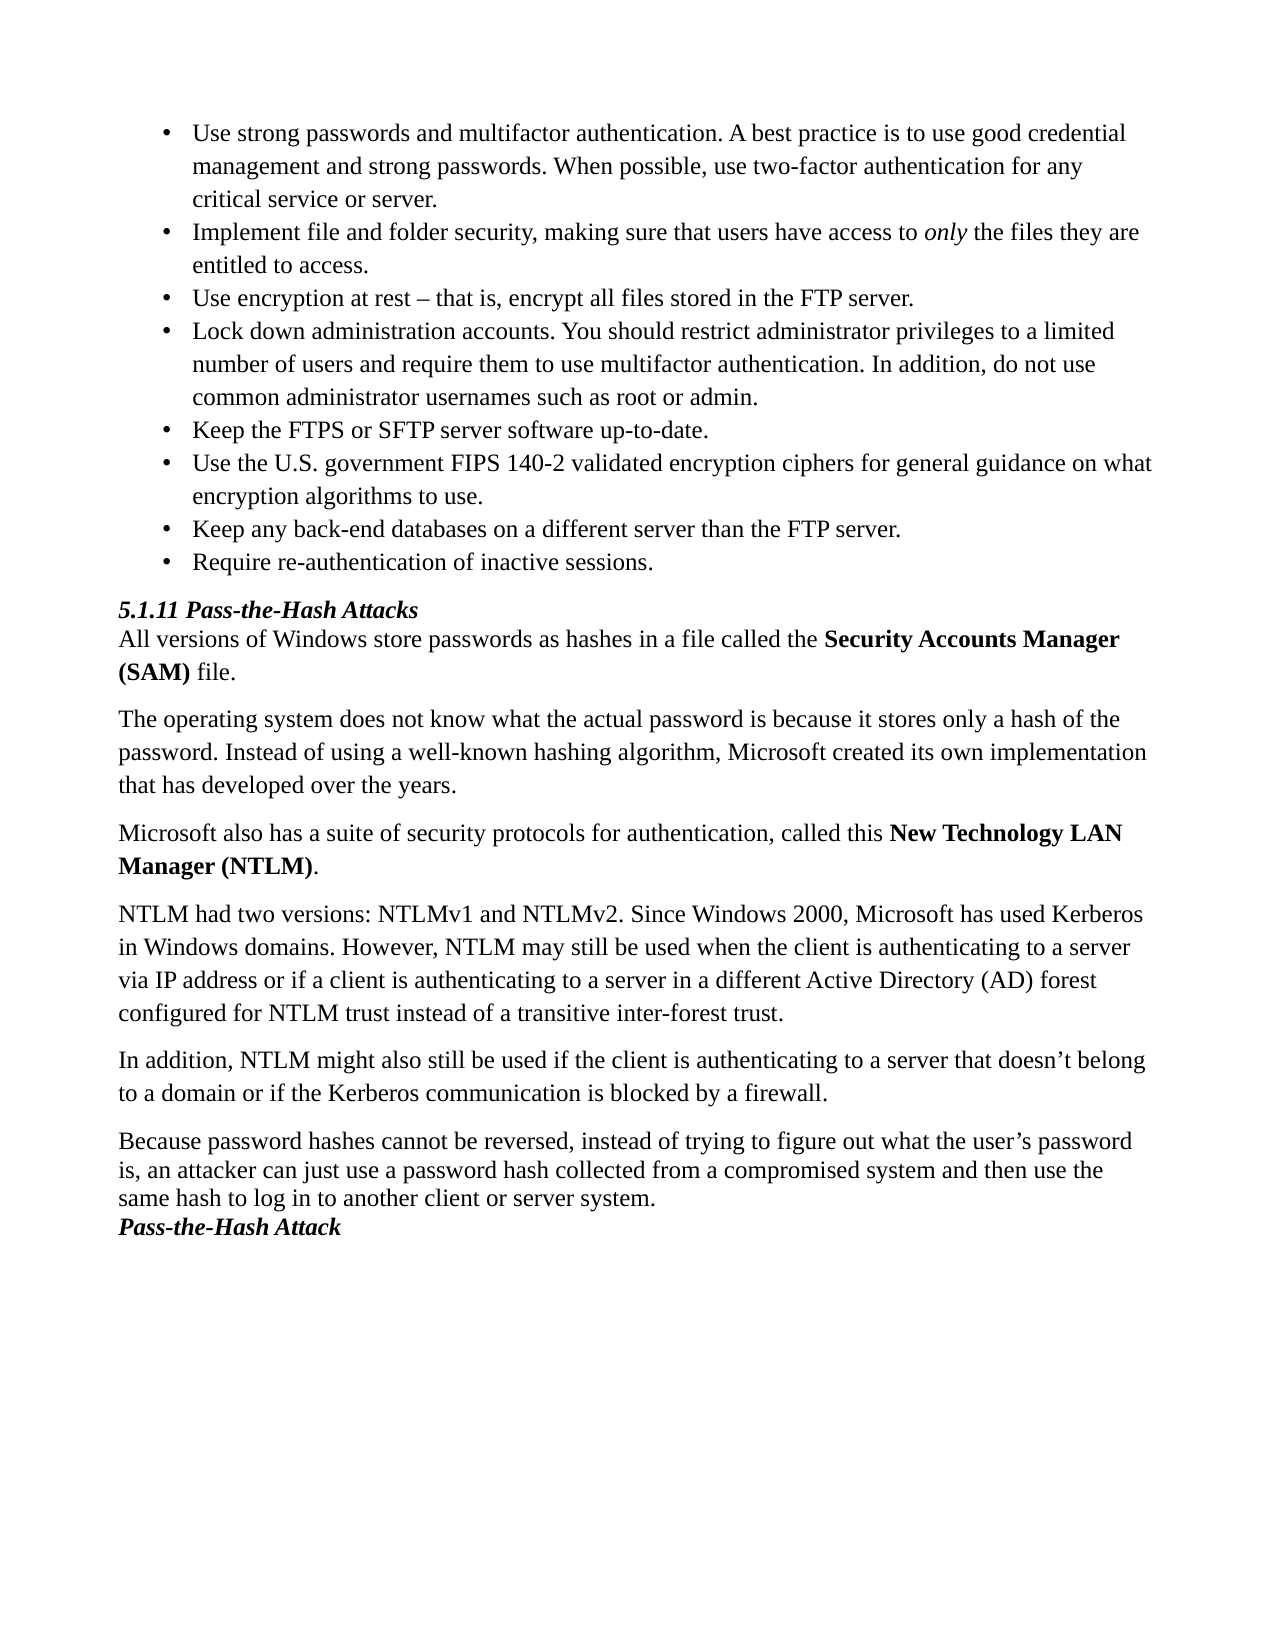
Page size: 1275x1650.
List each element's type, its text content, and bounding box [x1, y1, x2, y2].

list Use strong passwords and multifactor authentication. A best practice is to use good credential management and strong passwords. When possible, use two-factor authentication for any critical service or server. [162, 118, 1157, 213]
text All versions of Windows store passwords as hashes in a file called the Security Accounts Manager (SAM) file. [118, 624, 1157, 686]
text NTLM had two versions: NTLMv1 and NTLMv2. Since Windows 2000, Microsoft has used Kerberos in Windows domains. However, NTLM may still be used when the client is authenticating to a server via IP address or if a client is authenticating to a server in a different Active Directory (AD) forest configured for NTLM trust instead of a transitive inter-forest trust. [118, 899, 1157, 1026]
text In addition, NTLM might also still be used if the client is authenticating to a server that doesn’t belong to a domain or if the Kerberos communication is blocked by a firewall. [118, 1045, 1157, 1107]
text Pass-the-Hash Attack [118, 1212, 1157, 1241]
text 5.1.11 Pass-the-Hash Attacks [118, 595, 1157, 624]
list Use encryption at rest – that is, encrypt all files stored in the FTP server. [162, 283, 1157, 312]
list Lock down administration accounts. You should restrict administrator privileges to a limited number of users and require them to use multifactor authentication. In addition, do not use common administrator usernames such as root or admin. [162, 316, 1157, 411]
list Use the U.S. government FIPS 140-2 validated encryption ciphers for general guidance on what encryption algorithms to use. [162, 448, 1157, 510]
list Require re-authentication of inactive sessions. [162, 547, 1157, 576]
text The operating system does not know what the actual password is because it stores only a hash of the password. Instead of using a well-known hashing algorithm, Microsoft created its own implementation that has developed over the years. [118, 704, 1157, 799]
list Keep the FTPS or SFTP server software up-to-date. [162, 415, 1157, 444]
text Because password hashes cannot be reversed, instead of trying to figure out what the user’s password is, an attacker can just use a password hash collected from a compromised system and then use the same hash to log in to another client or server system. [118, 1126, 1157, 1212]
list Keep any back-end databases on a different server than the FTP server. [162, 514, 1157, 543]
list Implement file and folder security, making sure that users have access to only the files they are entitled to access. [162, 217, 1157, 279]
text Microsoft also has a suite of security protocols for authentication, called this New Technology LAN Manager (NTLM). [118, 818, 1157, 880]
